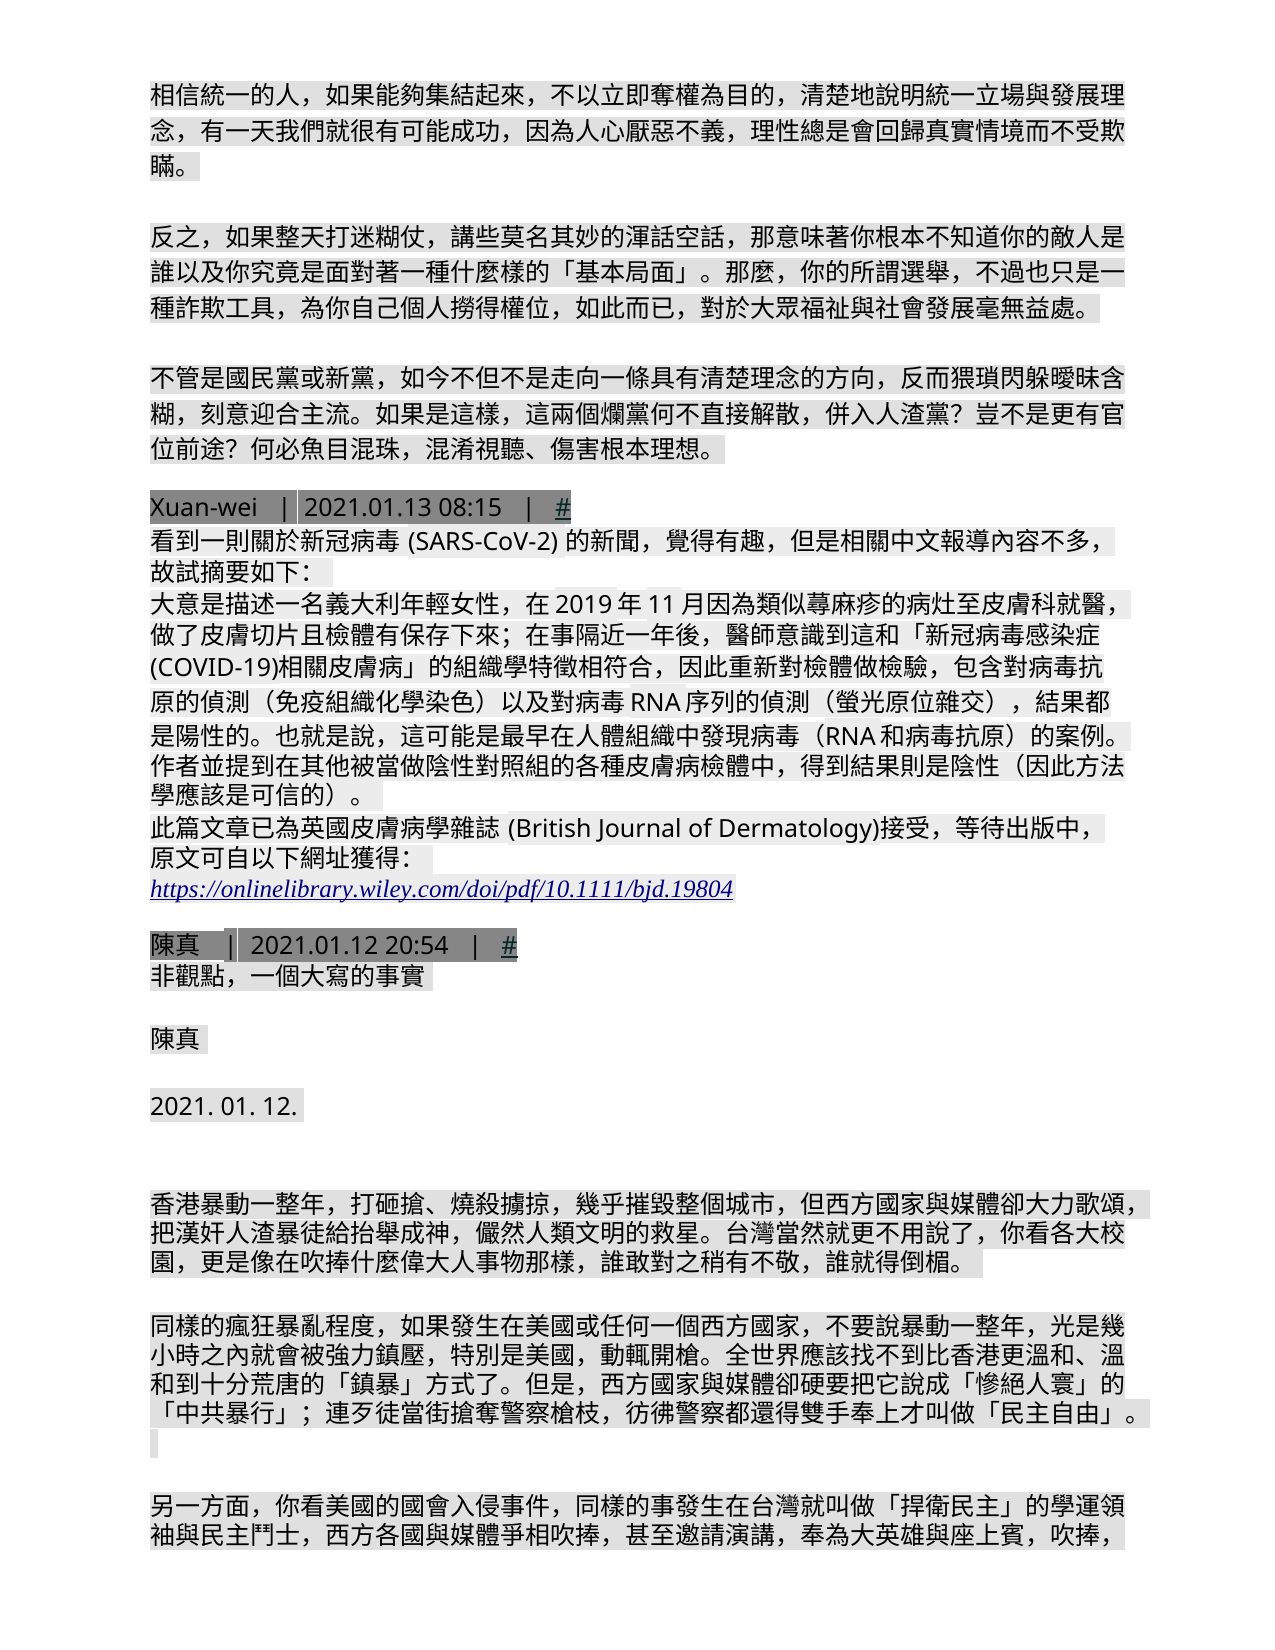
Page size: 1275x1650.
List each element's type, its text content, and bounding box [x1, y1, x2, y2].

text 陳真 | 2021.01.12 20:54 | # [150, 928, 1125, 962]
text 看到一則關於新冠病毒 (SARS-CoV-2) 的新聞，覺得有趣，但是相關中文報導內容不多，故試摘要如下： 大意是描述一名義大利年輕女性，在2019年11月因為類似蕁麻疹的病灶至皮膚科就醫，做了皮膚切片且檢體有保存下來；在事隔近一年後，醫師意識到這和「新冠病毒感染症(COVID-19)相關皮膚病」的組織學特徵相符合，因此重新對檢體做檢驗，包含對病毒抗原的偵測（免疫組織化學染色）以及對病毒RNA序列的偵測（螢光原位雜交），結果都是陽性的。也就是說，這可能是最早在人體組織中發現病毒（RNA和病毒抗原）的案例。作者並提到在其他被當做陰性對照組的各種皮膚病檢體中，得到結果則是陰性（因此方法學應該是可信的）。 此篇文章已為英國皮膚病學雜誌 (British Journal of Dermatology)接受，等待出版中，原文可自以下網址獲得： https://onlinelibrary.wiley.com/doi/pdf/10.1111/bjd.19804 [150, 524, 1125, 903]
text 非觀點，一個大寫的事實(2) 陳真 2021. 01. 13. 今天，假設是中國控制世界整個主流媒體，幾十年來每天造謠抹黑美國，並且透過情治單位控制絕大部份NGO，然後深入美國每個城市發展反美仇洋組織，控制美國國內媒體與各級教育體系，用鉅額金錢收買大量美奸，教導行動技巧，發起暴動，打砸搶燒殺擄掠。 然後，再用主流媒體加以吹捧，說是偉大的捍衛民主行動，並且挑出幾個特別無恥的人渣，每天大量新聞吹捧成民主英雄與學運領袖，並且把溫溫吞吞的警察抹黑成殺人魔。然後就這樣幹一整年。你真的蠢到會去相信這是中國人在幫忙美國人爭取什麼民主自由？ 你覺得，如果我們也對美國這樣幹，美國政府能不能接受？當然不可能。既然不可能，為什麼美國卻可以每天對別人做這樣的事？並且還宣稱這是在幫忙別人擁有民主自由。美國政府連對自己的國民之死活都不在乎了，他會在乎別人家有沒有「人人都能享有神聖的一票」這種低能的鳥事？ 這兩天，美國準備以「叛亂罪」追訴國會入侵事件的參與者，同時也將把幾十名帶頭者定位為「恐怖份子」，罪名極重，可判死刑。但是，當他在別人的國家策動暴亂或政變時，整個西方媒體卻完全一面倒地抹黑該國司法，說是恐怖暴政，另一方面則大力歌頌暴徒，讚揚他們是「民主鬥士」，提名他們為諾貝爾和平獎候選人，百般推崇，大力金援。 你覺得這樣一種醜陋政治很偉大、很感人？燃起你捍衛民主自由的熱情？ 我講的這些都是清清楚楚明明白白的事實，任何人只要他願意去查證，很快就能發現事實。這一切醜陋齷齪至極的行為，跟什麼民主自由有什麼關係？ 今天，美國國會入侵事件如果發生在中國大陸，你想，西方會興奮到何種程度？肯定是每天新聞報不停，馬上就會吹捧出一堆民主鬥士與學運領袖，然後邀請他們在世界各地到處演講，給他們獻花，頒發一大堆人權自由獎章，給他們獎學金，讓他們念名校，然後吹捧成國際名人，塑造成偉大的民主明星。 長年以來，我們所面對的就是這樣一種局面、這樣一種政治基本操作，而不是什麼「追求民主與自由」。西方國家所吹捧的什麼「民主自由」如果那麼棒，他們自己為何從來不實行？反而控制媒體控制得滴水不漏，並且動輒以巨大的國家暴力以及極其嚴苛的司法來維護社會秩序與政權之穩定。 我們所面對的絕不是什麼「民主自由」有的沒的那類鬼扯蛋，我們所面對的是一個到處侵略屠殺、到處製造他國動亂、殺害數千萬人、導致上億難民、信奉國家恐怖主義的血腥帝國，它沒法忍受有人可以跟它平起平坐，所以非消滅中國不可。 市面上，我們常可以聽到類似這樣的低能腦殘說法，基本句型類似像這樣： 「就連老牌子的民主國家--美國 (或英國、法國等等等西方國家)，居然都會出現反民主的亂象」。 或是： 「如果民進黨要這樣惡搞或獨裁，那豈不是跟中共沒兩樣？」 或是： 「民進黨再這樣惡搞下去，我們早晚得淪落到中共的統治之下。」 真的是有夠腦殘。這就好像說「你如果不好好讀書，將來豈不是和愛因斯坦沒兩樣？」、「你每天要這樣玩一整天，都不好好寫功課，早晚你會淪落到跟達文西一樣的下場」。 我們所面對的究竟是一種什麼樣的基本局面，事關重大，因為那決定了我們如何理解底下的各種現象，決定了我們必須如何因應。 反之，當你錯誤理解「基本遊戲架構」，你就不可能做出適當的應對。難道你還傻傻地等待下一場所謂選舉？ 你看，一個無才無德、民調只剩一兩成、無惡不作的罪犯歹徒，短短幾個月內居然成為歷史上所謂得票率最高的總統當選人，打敗一個原本民調壓倒性勝利的偉大政治家，難道你還相信選舉？ 我跟你說，今天就算是民進黨推出任何一個人參選所謂總統，只要美國繼續挺他，只要媒體和教育依然掌控在這個人渣黨手裏，你就算派出一個世界級的偉人跟他競選，你還是很可能會輸掉，而且會被打成可笑的草包，打成醜陋可笑的過街老鼠。 如果你還期待這樣一種自欺欺人的民主騙局、民主遊戲，那麼，這個社會永遠只能把所有時間全部耗費在這樣一種毫無實質意義的詐欺遊戲中。 我不是說必須徹底揚棄選舉而採取體制外抗爭，而是說，選舉只能當成一種發展理想的手段，而非以奪取權力為最高目的。也就是說，你必須把你的想法說清楚，該說是祖國就是祖國，該說是統一就是統一，別打迷糊仗，別再說一些自欺欺人的空話假話，別再說什麼反對一國兩制或一國一制，別再說什麼自欺欺人的「捍衛台灣主權」那類毫無現實意義的空話，否則，我不知道選舉有何意義可言。 事實上，我也根本不相信什麼「統一是票房毒藥」這類說法。洗腦很有效，但是，至少相當大的一部份人，終究還是會從洗腦中清醒過來。人們要清醒過來的惟一可能就是：你的理念與說法必須清清楚楚地公開展現，事實將會勝於雄辯。 惟有當你清清楚楚地標示你的想法或理想，人們才有可能信任你，理想也才有可能產生累積效果。光是為了奪權而刻意掩飾自身的真實想法，那是絕對有害無益的；既奪不了權，而且也傷害了一個社會應有的發展契機。 相信統一的人，如果能夠集結起來，不以立即奪權為目的，清楚地說明統一立場與發展理念，有一天我們就很有可能成功，因為人心厭惡不義，理性總是會回歸真實情境而不受欺瞞。 反之，如果整天打迷糊仗，講些莫名其妙的渾話空話，那意味著你根本不知道你的敵人是誰以及你究竟是面對著一種什麼樣的「基本局面」。那麼，你的所謂選舉，不過也只是一種詐欺工具，為你自己個人撈得權位，如此而已，對於大眾福祉與社會發展毫無益處。 不管是國民黨或新黨，如今不但不是走向一條具有清楚理念的方向，反而猥瑣閃躲曖昧含糊，刻意迎合主流。如果是這樣，這兩個爛黨何不直接解散，併入人渣黨？豈不是更有官位前途？何必魚目混珠，混淆視聽、傷害根本理想。 [150, 75, 1125, 464]
text Xuan-wei | 2021.01.13 08:15 | # [150, 489, 1125, 524]
text 非觀點，一個大寫的事實 陳真 2021. 01. 12. 香港暴動一整年，打砸搶、燒殺擄掠，幾乎摧毀整個城市，但西方國家與媒體卻大力歌頌，把漢奸人渣暴徒給抬舉成神，儼然人類文明的救星。台灣當然就更不用說了，你看各大校園，更是像在吹捧什麼偉大人事物那樣，誰敢對之稍有不敬，誰就得倒楣。 同樣的瘋狂暴亂程度，如果發生在美國或任何一個西方國家，不要說暴動一整年，光是幾小時之內就會被強力鎮壓，特別是美國，動輒開槍。全世界應該找不到比香港更溫和、溫和到十分荒唐的「鎮暴」方式了。但是，西方國家與媒體卻硬要把它說成「慘絕人寰」的「中共暴行」；連歹徒當街搶奪警察槍枝，彷彿警察都還得雙手奉上才叫做「民主自由」。 另一方面，你看美國的國會入侵事件，同樣的事發生在台灣就叫做「捍衛民主」的學運領袖與民主鬥士，西方各國與媒體爭相吹捧，甚至邀請演講，奉為大英雄與座上賓，吹捧，抬舉，神化，並派遣情治人員協助訓練製造動亂的技巧，說是「深化民主」。 可是，一旦發生在美國，居然就變成「攻擊民主」的「暴民」，西方媒體全面圍勦，美國各黨派一致譴責，民眾更是爭相指認「暴民」，一一追緝到案，繩之以法，一個也不放過。美國眾議院以「煽動叛亂」提案彈劾川普，美國聯邦檢察官並考慮對所有參與者，包括川普在內，以「叛亂罪」起訴。 寫這些東西實在很煩，很低能，一個人到底是要蠢到何種地步，才會被這樣一種荒唐透頂的低能政治操弄所洗腦？這樣的腦殘，不是少數，而是絕大部份人。在台灣，所謂民主，所謂公共議題，幾十年來，幾乎全部都是這樣一種低能等級的議論內涵；鋪天蓋地的洗腦永遠佔上風。活在這樣一種社會，真的是一種精神虐待。 還記得大腸花那些人渣進行仇中反華的動亂那段日子，我是極少數痛罵者，但整個台灣島，有幾個人敢批評？幾個人敢拆穿大腸花學者那些無恥謊言？什麼只要通過服貿，將會有五百萬人失業，將會有一千萬個大陸人來台灣取得投票權，台灣人將會變成大陸人的奴隸云云；所謂學者與人渣政客，每天就是存心造謠抹黑，煽動仇中反華，毫無一絲廉恥。誰敢有一句批評？誰敢指責各種無法無天的罪行？ 無法無天之餘，卻又說這是什麼神聖的民主行動，不應該受到任何法律的約束，誰敢約束，誰就是民主的罪人，全民的公敵。 活在這樣一種社會，真的是一種心靈刑求。 這些人渣及無恥的御用學者，個個成為明星，吃香喝辣，有些已坐擁高位，享盡榮華，以傷害眾人福祉為代價，充當敵人走狗，謀取私人權位。 如此低能齷齪的一種荒唐現象，難道還要經過美國自己也上演一齣鬧劇後，台灣人才能懂得一些基本常識？若是能懂，那還算不錯。事實上，我並不認為台灣人會因此覺醒。 過去這二十幾年來，如果政治教會了我什麼，那就是讓我見識到人類的智能低落程度之令人難以置信。事實上，只要掌控媒體，你幾乎可以讓人們做任何你想要他們去做的蠢事，愛你要人們去愛的任何人渣，恨你要人們去恨的任何好人，仇視你要人們去仇視的任何公義之事。 事實上，西方社會也就是靠著媒體的徹底壟斷與鋪天蓋地的謊言洗腦進行統治，發動殺害上億人的各種侵略戰爭、政變與動亂，藉以醜化與妖魔化所有良善正直的異己與不聽話之所謂「敵國」或「敵人」；真正良善公義造福世人的中國，居然被妖魔化為全人類公敵，真是有夠荒唐透了頂。 任何所謂論述與觀點，如果無法認知這一點根本事實，那他其實就只是在鬼扯蛋或隔靴搔癢。你若不信我所言，我也沒辦法，但是事實就是如此，明明白白清清楚楚，毫無爭議。 我知道講這個很尷尬，因為你很難找到知音，而且很可能會傷害了親友們根深柢固的信念以及他們對其所信任之人事物的感情。但我所言畢竟不是一種觀點，而是一種根本無可否認的基礎事實。任何人，只要他願意，隨時就能清楚認清這個基本事實。 我對於說出任何觀點從來不感興趣，因為「觀點」是這樣一種東西，它是一種角度，你可以這樣看，也能那樣看，可以見仁，也能見智，左思很好，右盼又何嘗不可？但我說的這些卻非「觀點」，而是一種純粹描述性的基礎事實架構。認清這樣一個大寫的事實，在我看來無比重要，因為它理當是一切議論與觀點的基礎。 我對於諸如底下社論這樣一種所謂「傷害民主」的說法，同樣感到很無奈。不管是「捍衛民主」或「傷害民主」，全是概念空洞思想貧乏的鬼扯蛋。就算皇宮也能攻入，攻入國會有何不可？這樣一種技術手段，怎麼會是實質問題？怎麼會是什麼「最基本的民主共識與素養」？ 這類據以炒作各種空洞議論的所謂「民主自由」觀，理當丟進專門收集無用概念的垃圾捅。無用尚可忍，實則全然有害，因為它扭曲了基本事實架構。 ==================== 美國會衝擊事件一箭射破太陽花神話 聯合報社論 2021年1月12日 川普號召川粉到國會示威，演成暴徒衝擊國會事件，輿論譴責川普，眾院並發動彈劾。美國對強闖國會的暴徒展開搜捕，數十人已遭起訴，罪名包括擅闖國會、襲警、盜竊聯邦財產、持有槍械及煽動罪等。美國處理這個「美版太陽花」事件的做法，恰可看出當年「台版太陽花」如何浪得虛名，嚴重扭曲台灣的民主與法治。 川粉能輕易闖入國會，主要是現場警力守備薄弱，華府沒料到兩百年來沒人敢闖的國會聖地竟會成為攻擊目標。台灣被太陽花攻占時，情況類似，加以有長年在立院門口埋鍋造飯的台獨組織掩護，而順利得逞。但美國暴徒在四小時後即遭驅逐，國會得以完成拜登當選的認證程序，並開始追捕暴徒。 反觀台灣，太陽花占領國會廿四天，卻被當成英雄；其中第五天還發動占領行政院，彷彿政府全在他們的指掌之下。 回看當時亂象，朝野都有無可推卸的責任。馬政府未在第一時間排除國會的占領，主要是院長王金平以保護學生為由拒絕警察入內排除，形同擅將國會當私器提供學生使用。王金平當然是出於私心，一則報復「馬王政爭」中馬英九指控他幫柯建銘關說，二則藉此積累個人政治資產。但馬政府當時也躑躅不前，無法說明為何遲不採取行動，卻讓國家最高民意機構癱瘓。 民進黨更是居心叵測，學運領袖其實是它一手栽培，抗爭期間更不斷提供火力和物資支援，目的就是為坐收成果。 直到三二三太陽花突襲行政院，馬政府才如夢初醒，連夜動用強勢警力排除入侵者。倘非如此，行政院次日也將癱瘓無法運作；台灣若落至那個地步，將變成無政府狀態，淪為全球笑柄。但更荒唐的是，行政院的驅離行動使用警棍和盾牌，卻遭在野黨指責是「血腥鎮壓」；受傷民眾更反控公權力施暴，將閣揆、警政署長、警分局長、警員全告上法庭。亦即，台灣先丟了民意機構，其後連法治也一起葬送在太陽花狂潮中。 美台占領國會事件的主體確實不同，美國是川粉，台灣是太陽花青年；但川粉是不滿大選結果，太陽花則是反對服貿協議，理由有更正當嗎？若因「反服貿」即可占領國會，那麼以目前民間「反萊豬」的情緒，不也可以如法炮製？ 拋開示威主體、抗爭議題等不論，國會之所以必須受到保護免於侵擾，因為它是依憲法分立及人民選舉產生的最高民意機構，代表的是全體民眾的意志，依法必須受到保護。無論民眾是以什麼身分抗爭，都不應任意入侵並破壞其正常運作；無論是總統下令或在野黨煽動，都不應以踐踏國會為目的，這是最基本的民主共識與素養。 也因此，川粉衝擊國會後，立刻遭到全國不分黨派譴責為「暴民」，各地民眾都在協助警方指認參與的暴民。一名西維吉尼亞州共和黨議員艾凡斯，因跟隨群眾衝入國會禁制區，被逮捕並起訴後，立刻表示後悔並宣布辭去議員職務，並可能面臨牢獄之災。 反觀台灣，太陽花卻以「公民不服從」為藉口為自己辯白，且接受因此獲利的民進黨幫他們脫罪。事實上，公民不服從運動的手段必須是和平非暴力，且以接受法律制裁為前提，而非當事人能隨口自我正當化。 民進黨面對川粉衝擊國會事件，一片靜默無聲。飛上枝頭的林飛帆則說，把美國國會和太陽花相提並論，是不當類比。他忘了，自己曾向激進派喊話，「你們若攻進總統府，我給你掌聲，並加入你們。」太陽花的神話如今被射穿，但台灣民主已傷痕累累。 [150, 962, 1125, 1550]
